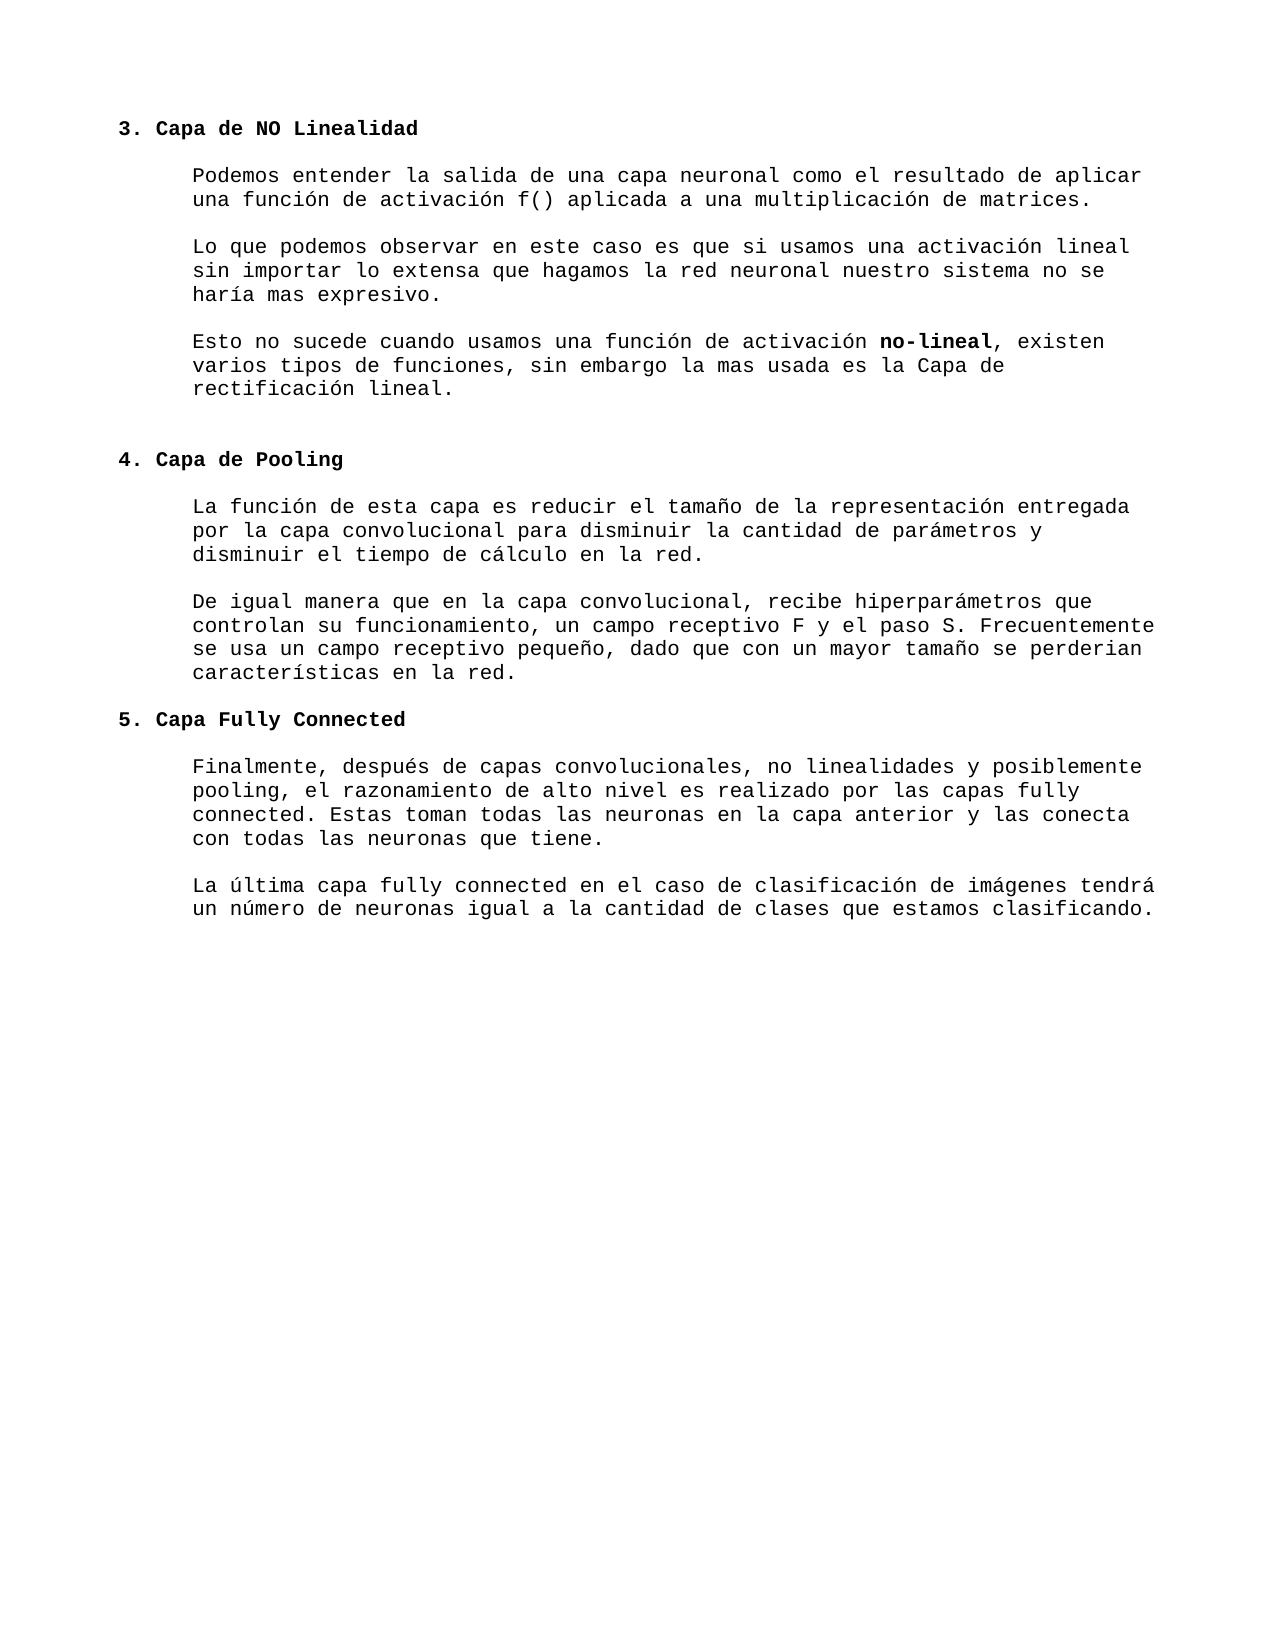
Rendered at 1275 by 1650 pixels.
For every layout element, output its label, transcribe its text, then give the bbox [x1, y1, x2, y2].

text 4. Capa de Pooling [118, 449, 1157, 473]
text 3. Capa de NO Linealidad [118, 118, 1157, 142]
text 5. Capa Fully Connected [118, 709, 1157, 733]
text La función de esta capa es reducir el tamaño de la representación entregada por la capa convolucional para disminuir la cantidad de parámetros y disminuir el tiempo de cálculo en la red. [118, 496, 1157, 567]
text Podemos entender la salida de una capa neuronal como el resultado de aplicar una función de activación f() aplicada a una multiplicación de matrices. [118, 165, 1157, 213]
text Finalmente, después de capas convolucionales, no linealidades y posiblemente pooling, el razonamiento de alto nivel es realizado por las capas fully connected. Estas toman todas las neuronas en la capa anterior y las conecta con todas las neuronas que tiene. [118, 757, 1157, 851]
text De igual manera que en la capa convolucional, recibe hiperparámetros que controlan su funcionamiento, un campo receptivo F y el paso S. Frecuentemente se usa un campo receptivo pequeño, dado que con un mayor tamaño se perderian características en la red. [118, 591, 1157, 686]
text Lo que podemos observar en este caso es que si usamos una activación lineal sin importar lo extensa que hagamos la red neuronal nuestro sistema no se haría mas expresivo. [118, 236, 1157, 307]
text La última capa fully connected en el caso de clasificación de imágenes tendrá un número de neuronas igual a la cantidad de clases que estamos clasificando. [118, 875, 1157, 922]
text Esto no sucede cuando usamos una función de activación no-lineal, existen varios tipos de funciones, sin embargo la mas usada es la Capa de rectificación lineal. [118, 331, 1157, 402]
